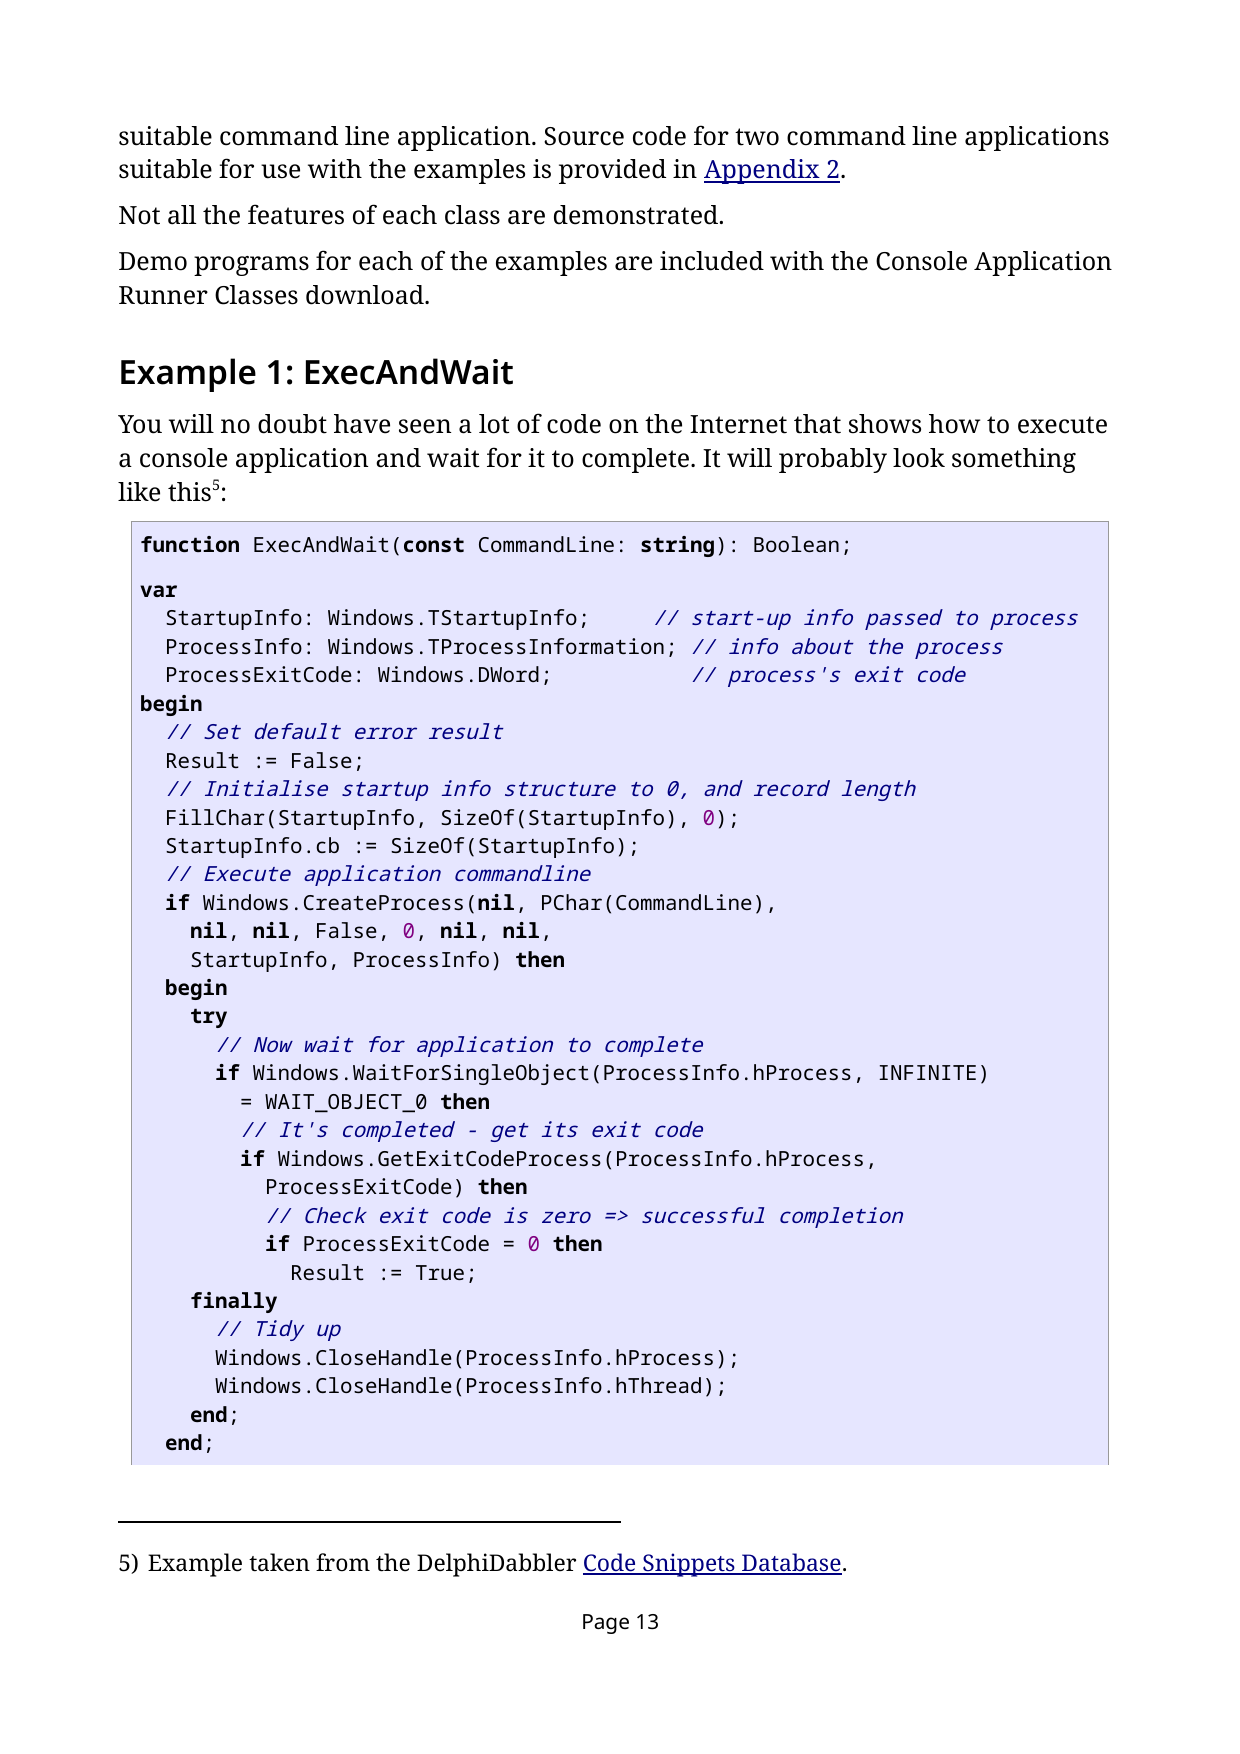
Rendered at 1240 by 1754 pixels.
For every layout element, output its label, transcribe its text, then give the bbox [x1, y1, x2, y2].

text // It's completed - get its exit code [132, 1115, 1108, 1144]
text = WAIT_OBJECT_0 then [132, 1087, 1108, 1115]
text Not all the features of each class are demonstrated. [118, 198, 1122, 232]
text StartupInfo: Windows.TStartupInfo; // start-up info passed to process [132, 603, 1108, 632]
text // Check exit code is zero => successful completion [132, 1201, 1108, 1229]
text Windows.CloseHandle(ProcessInfo.hProcess); [132, 1343, 1108, 1371]
text if Windows.CreateProcess(nil, PChar(CommandLine), [132, 888, 1108, 916]
text // Set default error result [132, 717, 1108, 746]
text end; [132, 1428, 1108, 1465]
text StartupInfo.cb := SizeOf(StartupInfo); [132, 831, 1108, 859]
text Result := False; [132, 746, 1108, 774]
text var [132, 567, 1108, 603]
text You will no doubt have seen a lot of code on the Internet that shows how to execute a console application and wait for it to complete. It will probably look something like this: [118, 407, 1122, 509]
text ProcessExitCode) then [132, 1172, 1108, 1201]
text suitable command line application. Source code for two command line applications suitable for use with the examples is provided in Appendix 2. [118, 118, 1122, 186]
text begin [132, 973, 1108, 1002]
text StartupInfo, ProcessInfo) then [132, 945, 1108, 973]
text if Windows.GetExitCodeProcess(ProcessInfo.hProcess, [132, 1144, 1108, 1172]
text if ProcessExitCode = 0 then [132, 1229, 1108, 1258]
text ProcessExitCode: Windows.DWord; // process's exit code [132, 660, 1108, 689]
text Result := True; [132, 1258, 1108, 1286]
text end; [132, 1400, 1108, 1428]
text Demo programs for each of the examples are included with the Console Application Runner Classes download. [118, 244, 1122, 312]
text Windows.CloseHandle(ProcessInfo.hThread); [132, 1371, 1108, 1400]
text // Execute application commandline [132, 859, 1108, 888]
text Example taken from the DelphiDabbler Code Snippets Database. [118, 1547, 1122, 1578]
text try [132, 1002, 1108, 1030]
text ProcessInfo: Windows.TProcessInformation; // info about the process [132, 632, 1108, 660]
subtitle Example 1: ExecAndWait [118, 349, 1122, 394]
text finally [132, 1286, 1108, 1314]
text // Initialise startup info structure to 0, and record length [132, 774, 1108, 803]
text if Windows.WaitForSingleObject(ProcessInfo.hProcess, INFINITE) [132, 1058, 1108, 1087]
text // Tidy up [132, 1314, 1108, 1343]
text function ExecAndWait(const CommandLine: string): Boolean; [132, 522, 1108, 567]
text nil, nil, False, 0, nil, nil, [132, 916, 1108, 945]
text begin [132, 689, 1108, 717]
text FillChar(StartupInfo, SizeOf(StartupInfo), 0); [132, 803, 1108, 831]
text // Now wait for application to complete [132, 1030, 1108, 1058]
